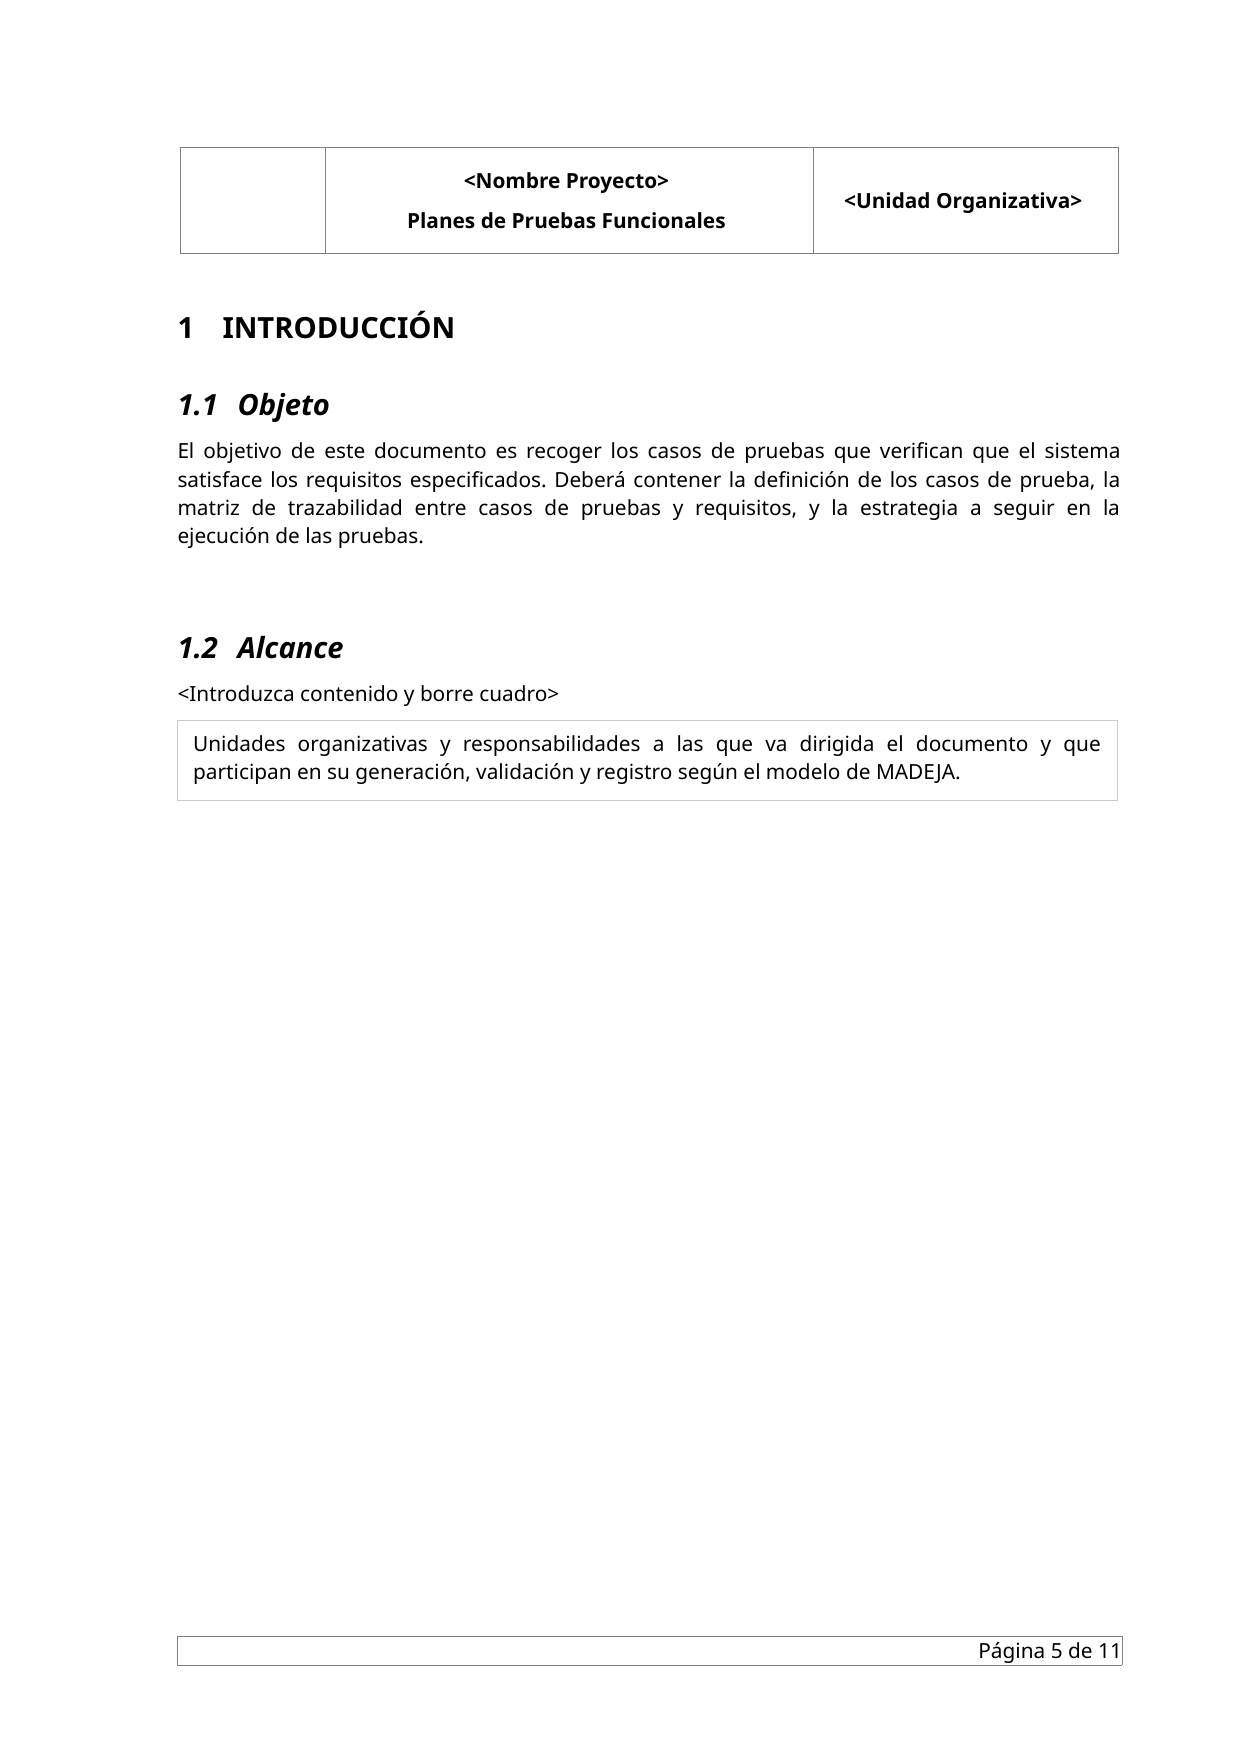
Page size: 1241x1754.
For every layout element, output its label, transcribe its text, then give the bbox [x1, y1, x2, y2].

text <Introduzca contenido y borre cuadro> [177, 679, 1122, 708]
subtitle Alcance [177, 627, 1122, 667]
text El objetivo de este documento es recoger los casos de pruebas que verifican que el sistema satisface los requisitos especificados. Deberá contener la definición de los casos de prueba, la matriz de trazabilidad entre casos de pruebas y requisitos, y la estrategia a seguir en la ejecución de las pruebas. [177, 436, 1122, 550]
text Unidades organizativas y responsabilidades a las que va dirigida el documento y que participan en su generación, validación y registro según el modelo de MADEJA. [193, 729, 1102, 786]
subtitle Objeto [177, 384, 1122, 424]
subtitle INTRODUCCIÓN [177, 307, 1122, 347]
